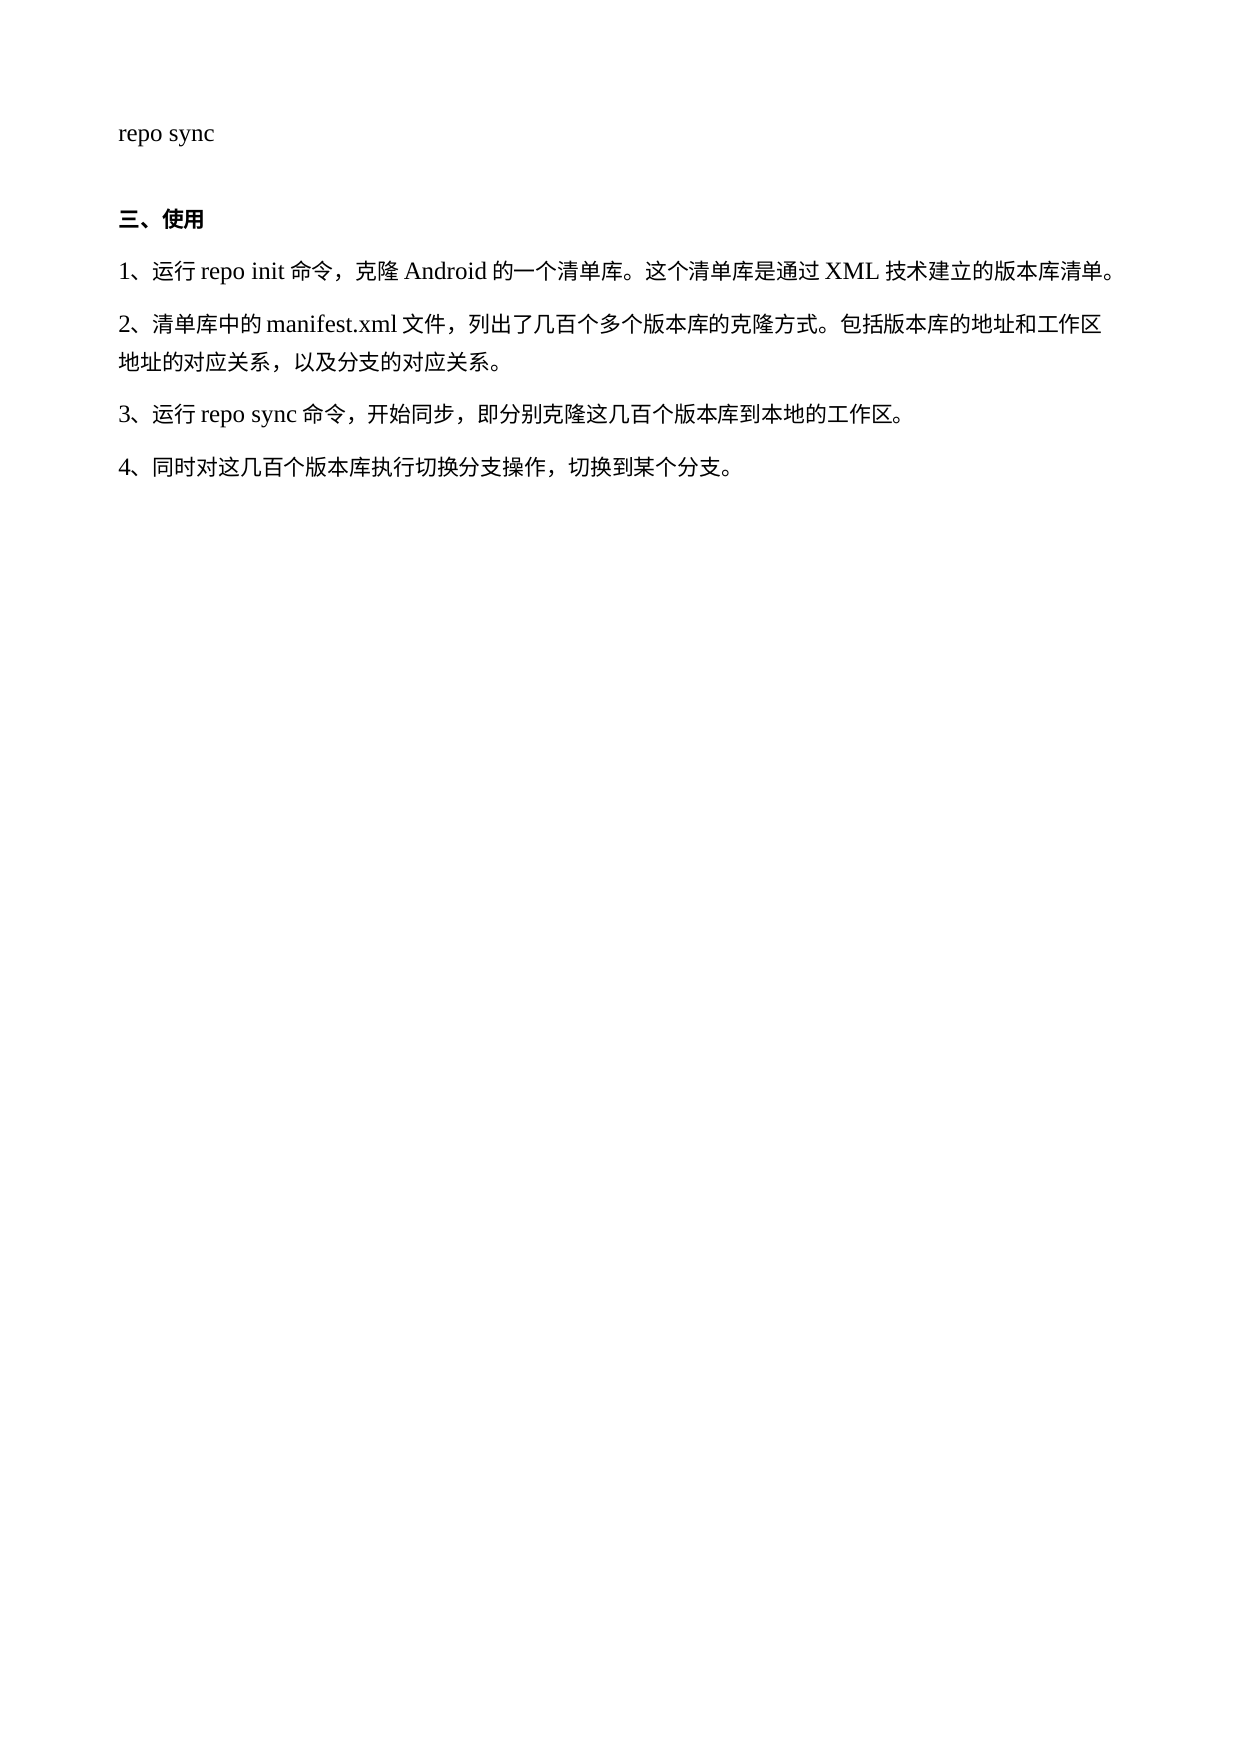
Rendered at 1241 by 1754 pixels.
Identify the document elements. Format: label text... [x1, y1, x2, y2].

text 三、使用 [118, 202, 1122, 233]
text 4、同时对这几百个版本库执行切换分支操作，切换到某个分支。 [118, 449, 1122, 481]
text 3、运行repo sync命令，开始同步，即分别克隆这几百个版本库到本地的工作区。 [118, 397, 1122, 429]
text 2、清单库中的manifest.xml文件，列出了几百个多个版本库的克隆方式。包括版本库的地址和工作区地址的对应关系，以及分支的对应关系。 [118, 307, 1122, 376]
text 1、运行repo init命令，克隆Android的一个清单库。这个清单库是通过XML技术建立的版本库清单。 [118, 254, 1122, 286]
text repo sync [118, 118, 1122, 181]
